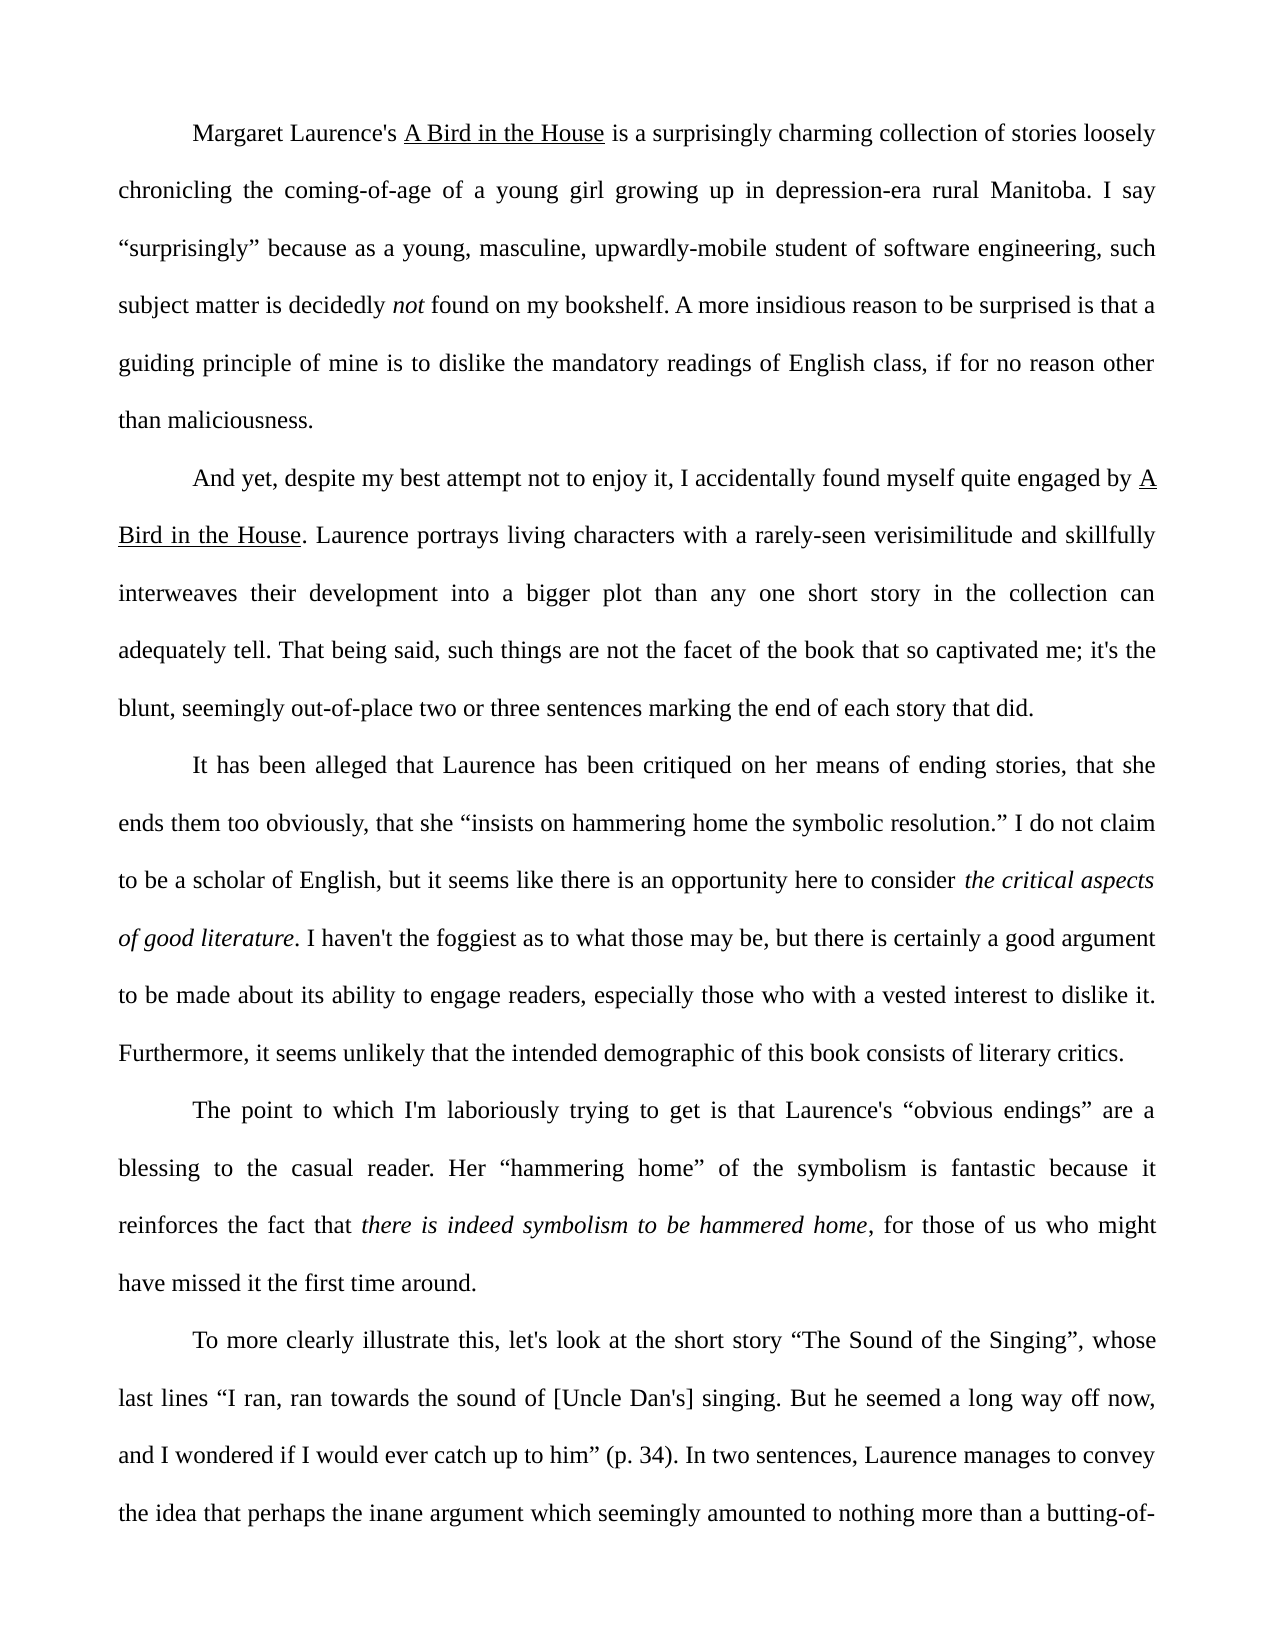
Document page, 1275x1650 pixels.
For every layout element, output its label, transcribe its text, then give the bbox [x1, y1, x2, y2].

text To more clearly illustrate this, let's look at the short story “The Sound of the Singing”, whose last lines “I ran, ran towards the sound of [Uncle Dan's] singing. But he seemed a long way off now, and I wondered if I would ever catch up to him” (p. 34). In two sentences, Laurence manages to convey the idea that perhaps the inane argument which seemingly amounted to nothing more than a butting-of- [118, 1326, 1157, 1527]
text The point to which I'm laboriously trying to get is that Laurence's “obvious endings” are a blessing to the casual reader. Her “hammering home” of the symbolism is fantastic because it reinforces the fact that there is indeed symbolism to be hammered home, for those of us who might have missed it the first time around. [118, 1096, 1157, 1297]
text And yet, despite my best attempt not to enjoy it, I accidentally found myself quite engaged by A Bird in the House. Laurence portrays living characters with a rarely-seen verisimilitude and skillfully interweaves their development into a bigger plot than any one short story in the collection can adequately tell. That being said, such things are not the facet of the book that so captivated me; it's the blunt, seemingly out-of-place two or three sentences marking the end of each story that did. [118, 463, 1157, 722]
text Margaret Laurence's A Bird in the House is a surprisingly charming collection of stories loosely chronicling the coming-of-age of a young girl growing up in depression-era rural Manitoba. I say “surprisingly” because as a young, masculine, upwardly-mobile student of software engineering, such subject matter is decidedly not found on my bookshelf. A more insidious reason to be surprised is that a guiding principle of mine is to dislike the mandatory readings of English class, if for no reason other than maliciousness. [118, 118, 1157, 434]
text It has been alleged that Laurence has been critiqued on her means of ending stories, that she ends them too obviously, that she “insists on hammering home the symbolic resolution.” I do not claim to be a scholar of English, but it seems like there is an opportunity here to consider the critical aspects of good literature. I haven't the foggiest as to what those may be, but there is certainly a good argument to be made about its ability to engage readers, especially those who with a vested interest to dislike it. Furthermore, it seems unlikely that the intended demographic of this book consists of literary critics. [118, 751, 1157, 1067]
